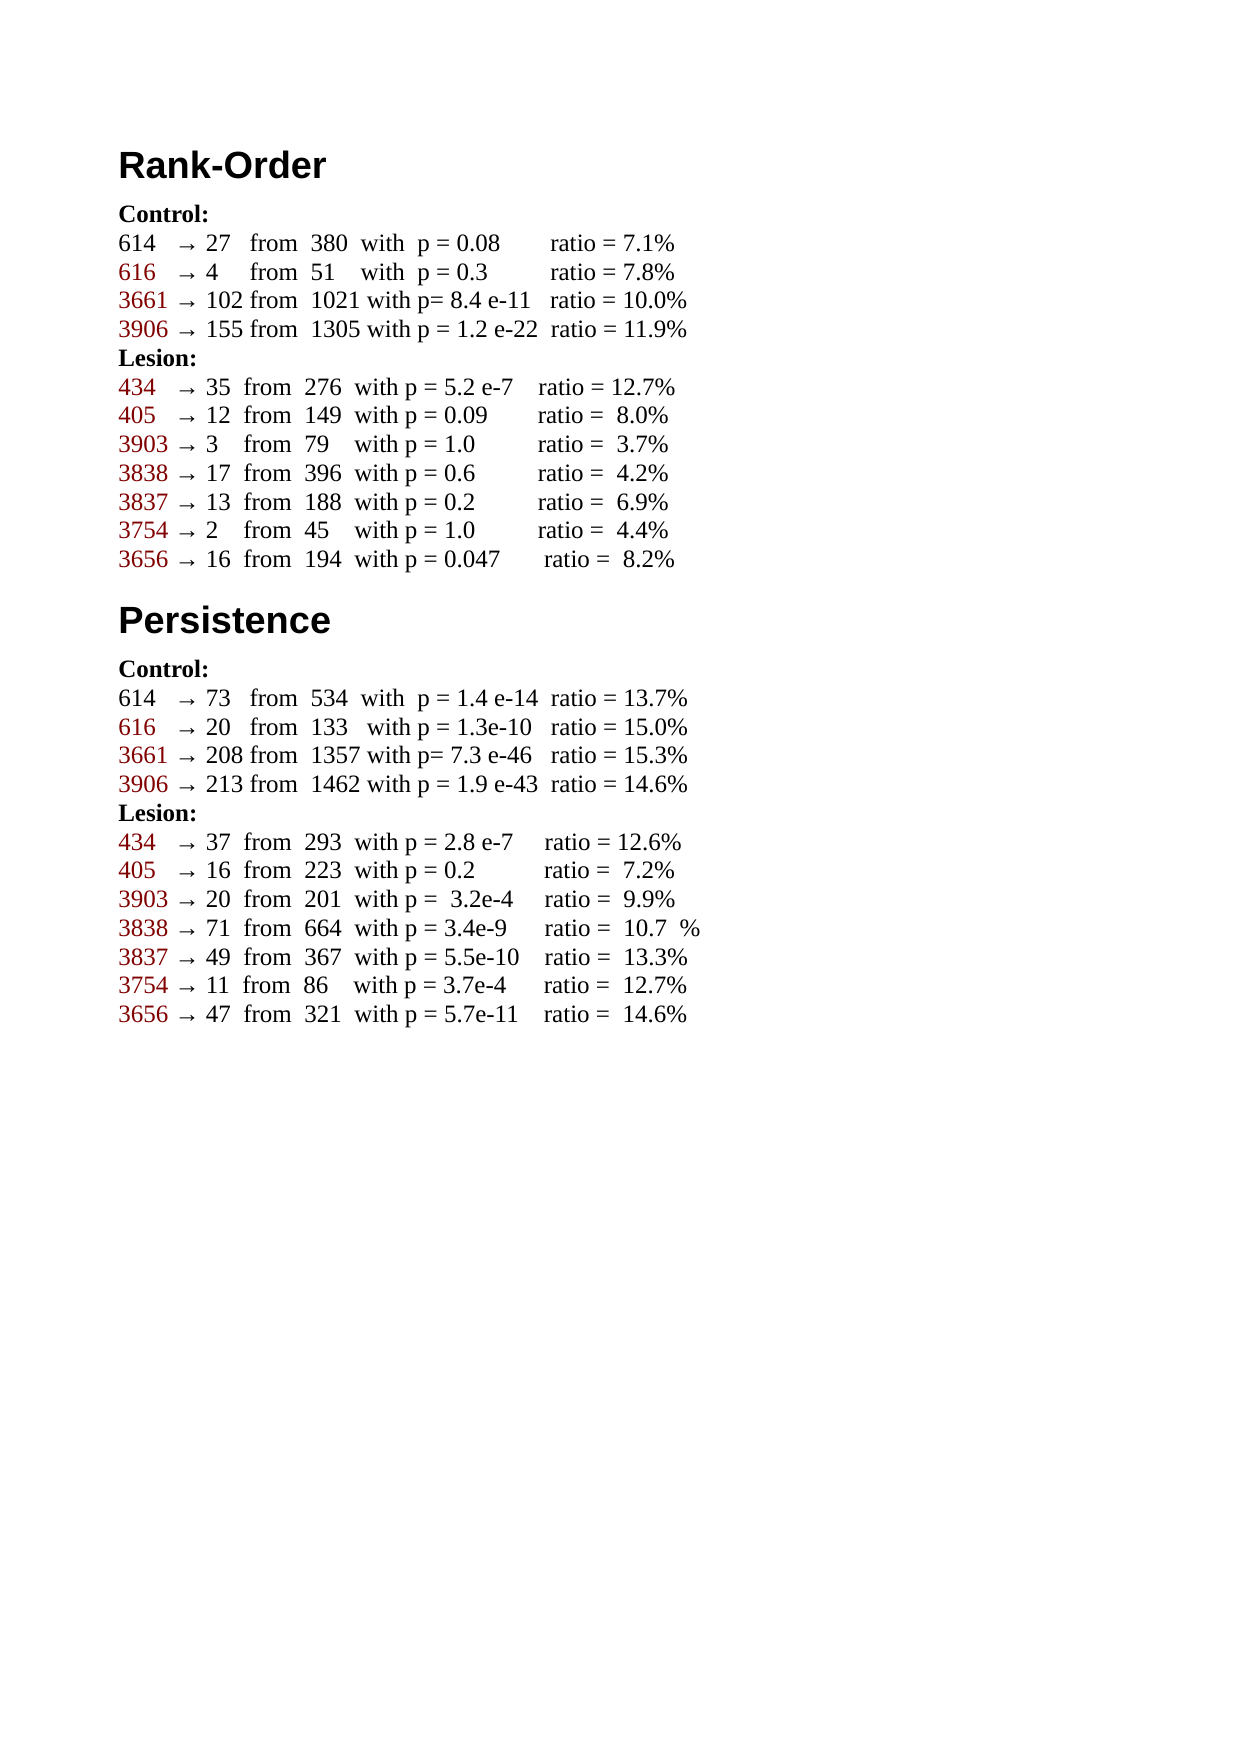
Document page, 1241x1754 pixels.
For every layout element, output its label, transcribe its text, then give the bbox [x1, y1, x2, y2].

text Control: [118, 199, 1122, 228]
text 3838 → 17 from 396 with p = 0.6 ratio = 4.2% [118, 458, 1122, 487]
text 3903 → 20 from 201 with p = 3.2e-4 ratio = 9.9% [118, 884, 1122, 913]
text 434 → 35 from 276 with p = 5.2 e-7 ratio = 12.7% [118, 372, 1122, 401]
text 3656 → 47 from 321 with p = 5.7e-11 ratio = 14.6% [118, 999, 1122, 1028]
subtitle Rank-Order [118, 143, 1122, 187]
text Control: [118, 654, 1122, 683]
text 616 → 4 from 51 with p = 0.3 ratio = 7.8% [118, 257, 1122, 286]
text 3903 → 3 from 79 with p = 1.0 ratio = 3.7% [118, 429, 1122, 458]
text 3837 → 49 from 367 with p = 5.5e-10 ratio = 13.3% [118, 942, 1122, 970]
text 3754 → 11 from 86 with p = 3.7e-4 ratio = 12.7% [118, 970, 1122, 999]
text 3754 → 2 from 45 with p = 1.0 ratio = 4.4% [118, 516, 1122, 544]
text 614 → 73 from 534 with p = 1.4 e-14 ratio = 13.7% [118, 683, 1122, 712]
text 3838 → 71 from 664 with p = 3.4e-9 ratio = 10.7 % [118, 913, 1122, 942]
text 405 → 16 from 223 with p = 0.2 ratio = 7.2% [118, 855, 1122, 884]
text 3661 → 102 from 1021 with p= 8.4 e-11 ratio = 10.0% [118, 286, 1122, 314]
text 3906 → 213 from 1462 with p = 1.9 e-43 ratio = 14.6% [118, 769, 1122, 798]
text 3656 → 16 from 194 with p = 0.047 ratio = 8.2% [118, 544, 1122, 573]
text 434 → 37 from 293 with p = 2.8 e-7 ratio = 12.6% [118, 827, 1122, 855]
text 616 → 20 from 133 with p = 1.3e-10 ratio = 15.0% [118, 712, 1122, 740]
text Lesion: [118, 343, 1122, 372]
text 405 → 12 from 149 with p = 0.09 ratio = 8.0% [118, 401, 1122, 429]
subtitle Persistence [118, 598, 1122, 642]
text 614 → 27 from 380 with p = 0.08 ratio = 7.1% [118, 228, 1122, 257]
text 3837 → 13 from 188 with p = 0.2 ratio = 6.9% [118, 487, 1122, 516]
text Lesion: [118, 798, 1122, 827]
text 3906 → 155 from 1305 with p = 1.2 e-22 ratio = 11.9% [118, 314, 1122, 343]
text 3661 → 208 from 1357 with p= 7.3 e-46 ratio = 15.3% [118, 740, 1122, 769]
